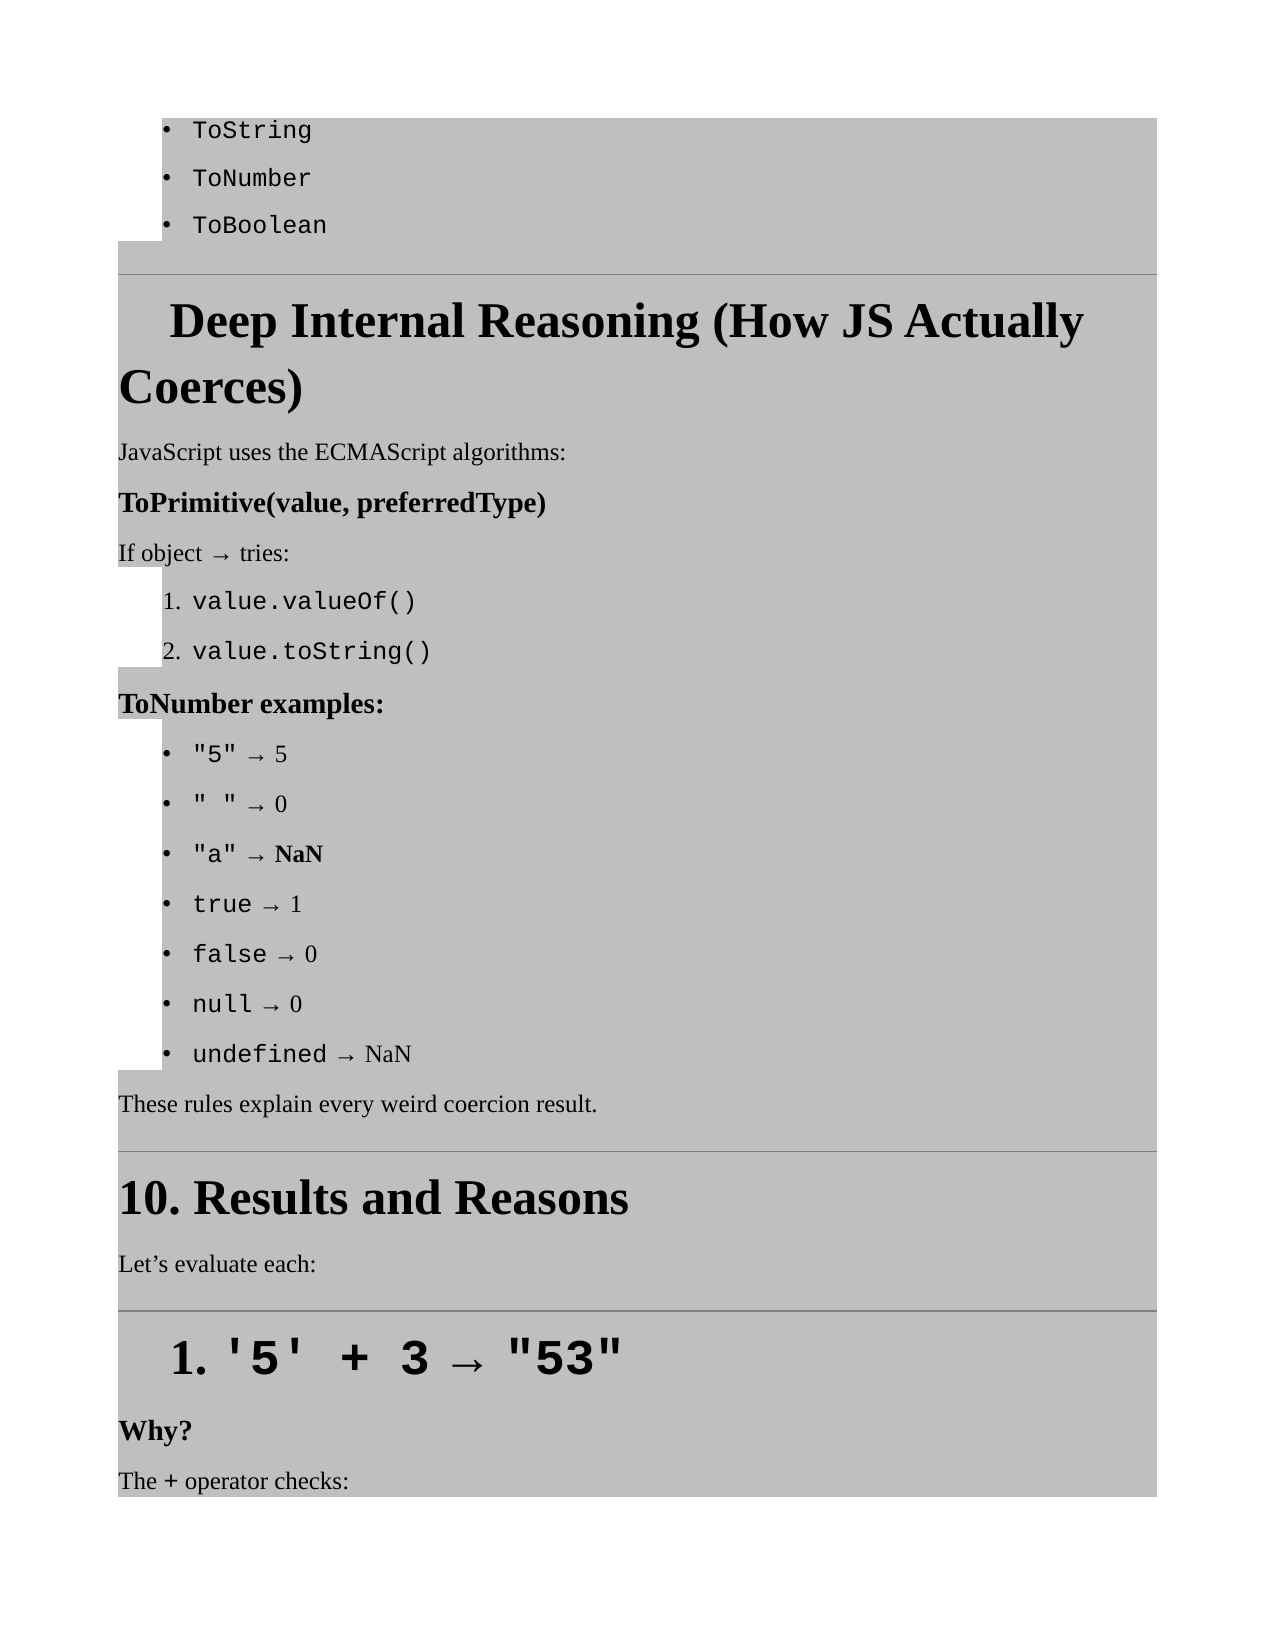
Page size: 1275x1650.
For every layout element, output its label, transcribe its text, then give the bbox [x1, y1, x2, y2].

list false → 0 [162, 939, 1157, 970]
list true → 1 [162, 889, 1157, 920]
list " " → 0 [162, 789, 1157, 820]
list null → 0 [162, 989, 1157, 1020]
list "a" → NaN [162, 839, 1157, 870]
subtitle ToNumber examples: [118, 686, 1157, 719]
text Let’s evaluate each: [118, 1249, 1157, 1277]
subtitle 10. Results and Reasons [118, 1168, 1157, 1226]
subtitle ToPrimitive(value, preferredType) [118, 485, 1157, 519]
list value.toString() [162, 636, 1157, 667]
subtitle 🔥 Deep Internal Reasoning (How JS Actually Coerces) [118, 291, 1157, 414]
list ToBoolean [162, 212, 1157, 241]
subtitle Why? [118, 1413, 1157, 1447]
text The + operator checks: [118, 1466, 1157, 1497]
text If object → tries: [118, 538, 1157, 567]
list ToString [162, 118, 1157, 146]
list undefined → NaN [162, 1039, 1157, 1070]
text These rules explain every weird coercion result. [118, 1089, 1157, 1118]
list ToNumber [162, 165, 1157, 193]
subtitle ✅ 1. '5' + 3 → "53" [118, 1328, 1157, 1389]
list value.valueOf() [162, 586, 1157, 617]
list "5" → 5 [162, 739, 1157, 770]
text JavaScript uses the ECMAScript algorithms: [118, 437, 1157, 466]
